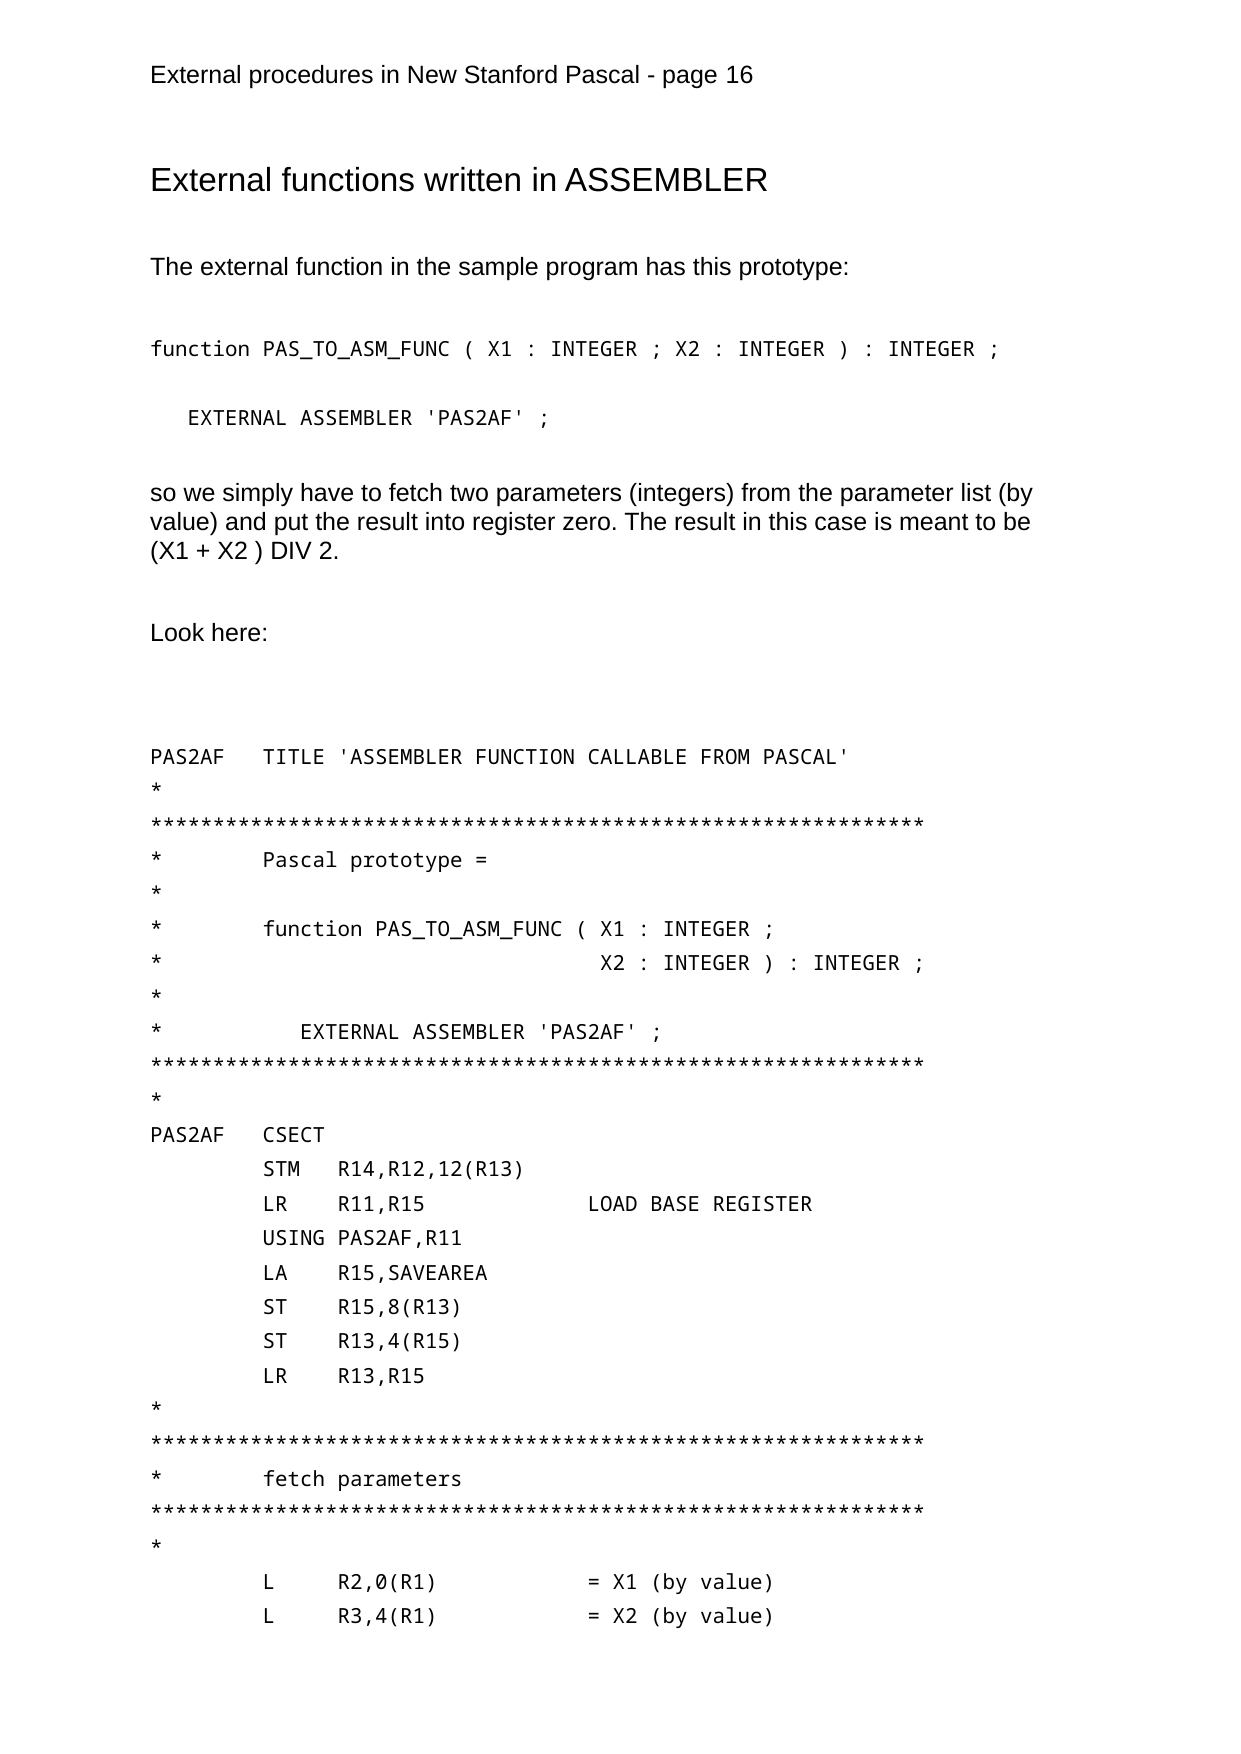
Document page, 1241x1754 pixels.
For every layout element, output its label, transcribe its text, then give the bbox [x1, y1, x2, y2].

text ************************************************************** [150, 1051, 1090, 1080]
text LR R11,R15 LOAD BASE REGISTER [150, 1189, 1090, 1217]
text * [150, 1533, 1090, 1561]
text * X2 : INTEGER ) : INTEGER ; [150, 948, 1090, 977]
text L R2,0(R1) = X1 (by value) [150, 1567, 1090, 1595]
text USING PAS2AF,R11 [150, 1223, 1090, 1252]
text * function PAS_TO_ASM_FUNC ( X1 : INTEGER ; [150, 914, 1090, 942]
text * [150, 879, 1090, 908]
text * Pascal prototype = [150, 845, 1090, 873]
text External functions written in ASSEMBLER [150, 160, 1090, 198]
text PAS2AF TITLE 'ASSEMBLER FUNCTION CALLABLE FROM PASCAL' [150, 742, 1090, 770]
text function PAS_TO_ASM_FUNC ( X1 : INTEGER ; X2 : INTEGER ) : INTEGER ; [150, 334, 1090, 363]
text ************************************************************** [150, 1429, 1090, 1458]
text The external function in the sample program has this prototype: [150, 252, 1090, 281]
text ************************************************************** [150, 811, 1090, 839]
text * [150, 1395, 1090, 1423]
text ************************************************************** [150, 1498, 1090, 1527]
text EXTERNAL ASSEMBLER 'PAS2AF' ; [150, 403, 1090, 431]
text so we simply have to fetch two parameters (integers) from the parameter list (by value) and put the result into register zero. The result in this case is meant to be (X1 + X2 ) DIV 2. [150, 478, 1090, 564]
text * [150, 983, 1090, 1011]
text * [150, 776, 1090, 805]
text ST R13,4(R15) [150, 1326, 1090, 1355]
text ST R15,8(R13) [150, 1292, 1090, 1320]
text L R3,4(R1) = X2 (by value) [150, 1601, 1090, 1630]
text STM R14,R12,12(R13) [150, 1154, 1090, 1183]
text LR R13,R15 [150, 1361, 1090, 1389]
text PAS2AF CSECT [150, 1120, 1090, 1148]
text LA R15,SAVEAREA [150, 1258, 1090, 1286]
text * EXTERNAL ASSEMBLER 'PAS2AF' ; [150, 1017, 1090, 1045]
text Look here: [150, 618, 1090, 647]
text * [150, 1086, 1090, 1114]
text * fetch parameters [150, 1464, 1090, 1492]
